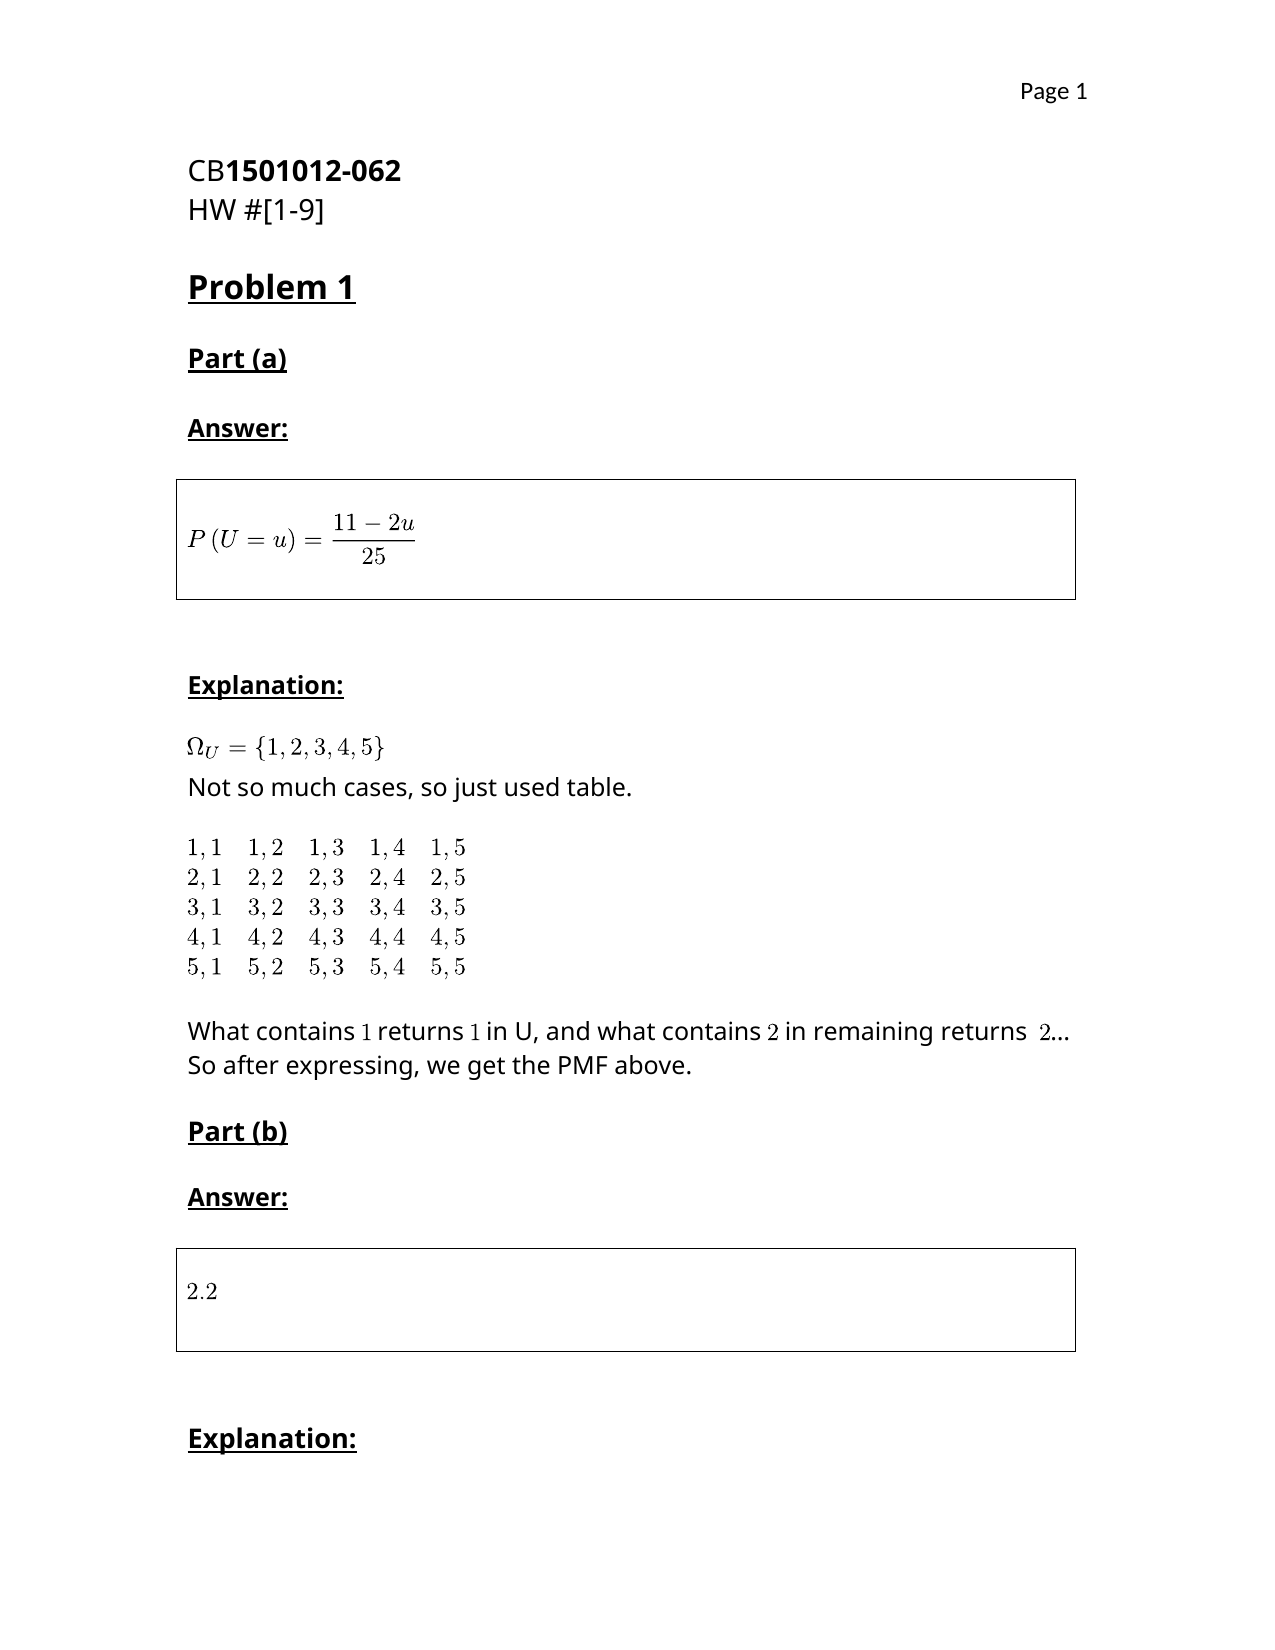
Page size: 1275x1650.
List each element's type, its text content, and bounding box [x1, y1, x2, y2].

text Part (a) [187, 339, 1087, 376]
table_header [177, 1249, 1075, 1351]
text HW #[1-9] [187, 190, 1087, 229]
table_header [177, 480, 1075, 599]
text Problem 1 [187, 263, 1087, 309]
text Not so much cases, so just used table. [187, 770, 1087, 804]
text Explanation: [187, 668, 1087, 702]
text Explanation: [187, 1420, 1087, 1457]
text Answer: [187, 410, 1087, 444]
text So after expressing, we get the PMF above. [187, 1047, 1087, 1082]
text CB1501012-062 [187, 150, 1087, 190]
text Part (b) [187, 1112, 1087, 1149]
text What contains returns in U, and what contains in remaining returns … [187, 1013, 1087, 1047]
text Answer: [187, 1179, 1087, 1213]
